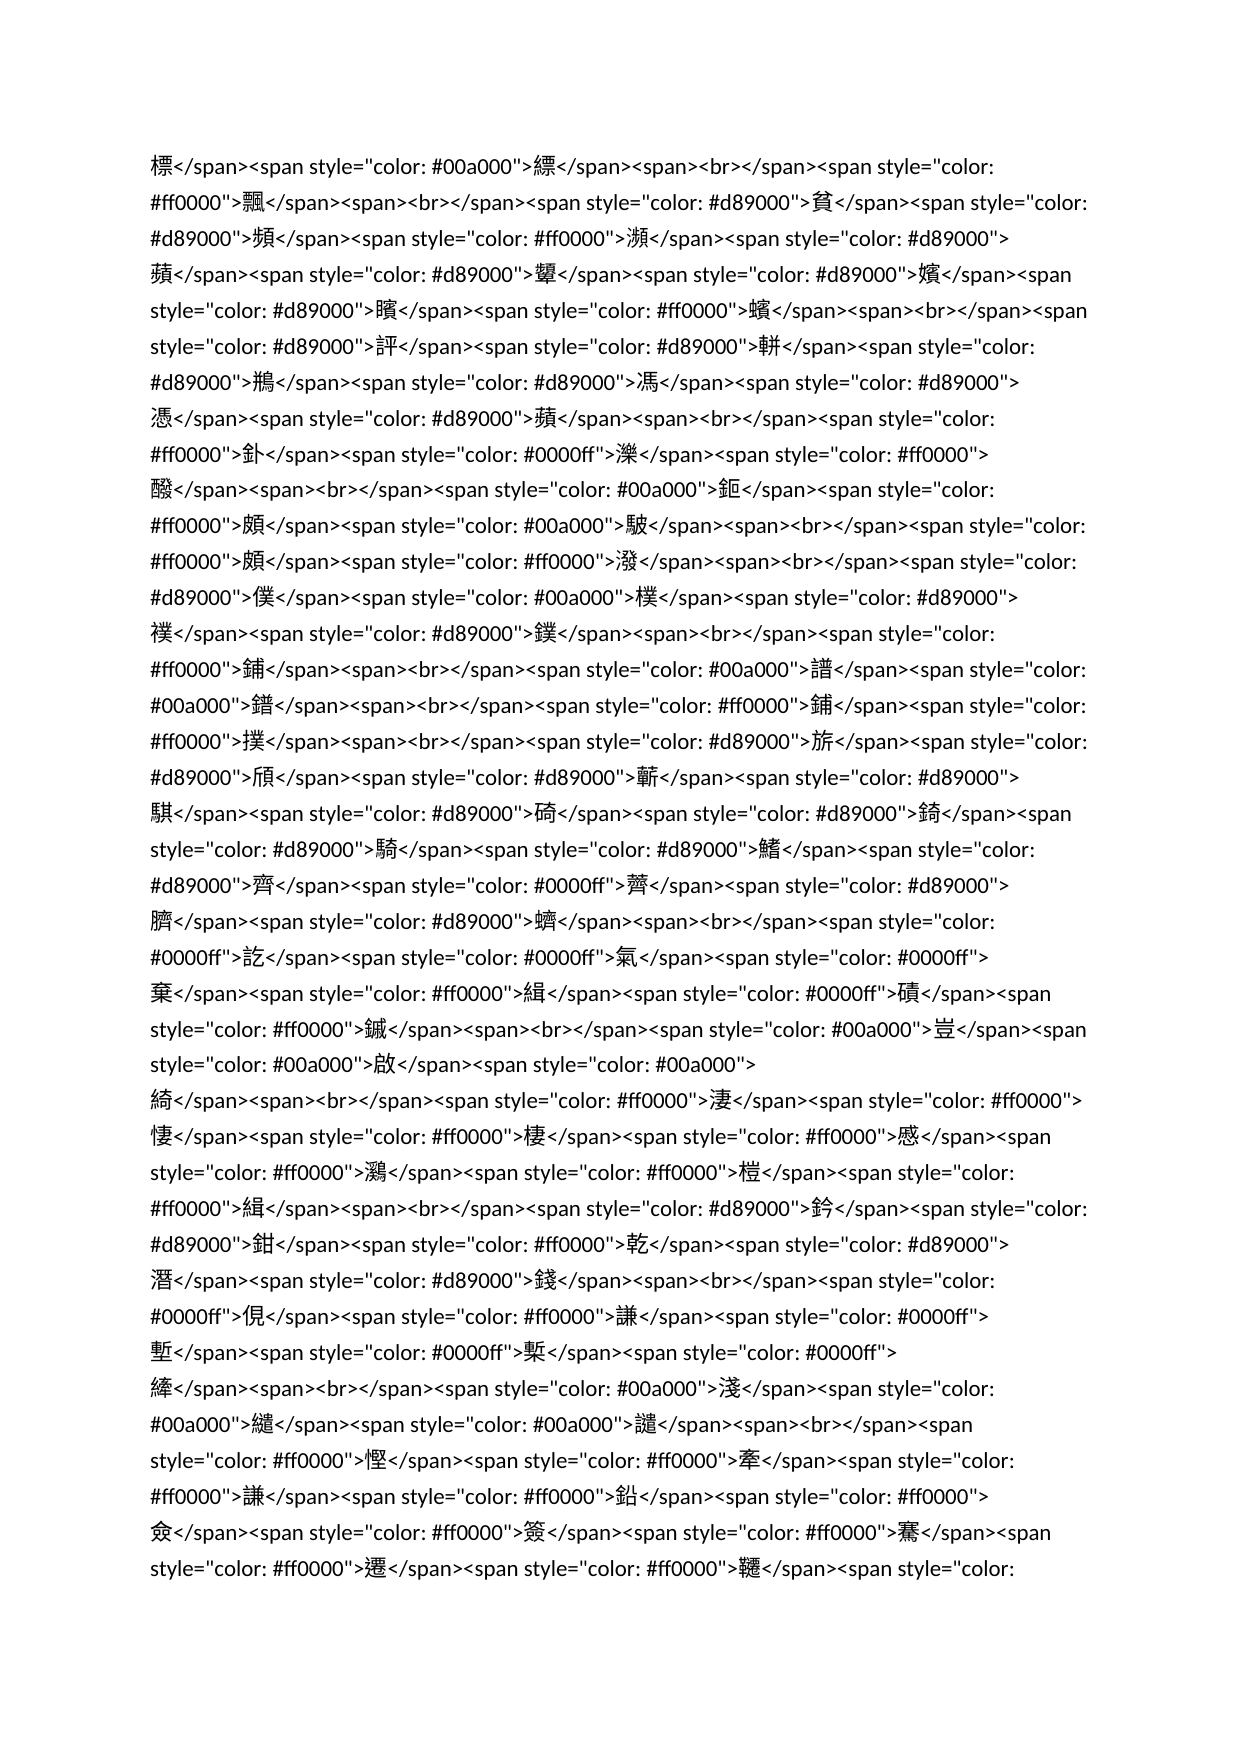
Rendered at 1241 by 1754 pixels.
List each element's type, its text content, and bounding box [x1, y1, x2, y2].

text 標</span><span style="color: #00a000">縹</span><span><br></span><span style="color: #ff0000">飄</span><span><br></span><span style="color: #d89000">貧</span><span style="color: #d89000">頻</span><span style="color: #ff0000">瀕</span><span style="color: #d89000">蘋</span><span style="color: #d89000">顰</span><span style="color: #d89000">嬪</span><span style="color: #d89000">矉</span><span style="color: #ff0000">蠙</span><span><br></span><span style="color: #d89000">評</span><span style="color: #d89000">軿</span><span style="color: #d89000">鵧</span><span style="color: #d89000">馮</span><span style="color: #d89000">憑</span><span style="color: #d89000">蘋</span><span><br></span><span style="color: #ff0000">釙</span><span style="color: #0000ff">濼</span><span style="color: #ff0000">醱</span><span><br></span><span style="color: #00a000">鉕</span><span style="color: #ff0000">頗</span><span style="color: #00a000">駊</span><span><br></span><span style="color: #ff0000">頗</span><span style="color: #ff0000">潑</span><span><br></span><span style="color: #d89000">僕</span><span style="color: #00a000">樸</span><span style="color: #d89000">襆</span><span style="color: #d89000">鏷</span><span><br></span><span style="color: #ff0000">鋪</span><span><br></span><span style="color: #00a000">譜</span><span style="color: #00a000">鐠</span><span><br></span><span style="color: #ff0000">鋪</span><span style="color: #ff0000">撲</span><span><br></span><span style="color: #d89000">旂</span><span style="color: #d89000">頎</span><span style="color: #d89000">蘄</span><span style="color: #d89000">騏</span><span style="color: #d89000">碕</span><span style="color: #d89000">錡</span><span style="color: #d89000">騎</span><span style="color: #d89000">鰭</span><span style="color: #d89000">齊</span><span style="color: #0000ff">薺</span><span style="color: #d89000">臍</span><span style="color: #d89000">蠐</span><span><br></span><span style="color: #0000ff">訖</span><span style="color: #0000ff">氣</span><span style="color: #0000ff">棄</span><span style="color: #ff0000">緝</span><span style="color: #0000ff">磧</span><span style="color: #ff0000">鏚</span><span><br></span><span style="color: #00a000">豈</span><span style="color: #00a000">啟</span><span style="color: #00a000">綺</span><span><br></span><span style="color: #ff0000">淒</span><span style="color: #ff0000">悽</span><span style="color: #ff0000">棲</span><span style="color: #ff0000">慼</span><span style="color: #ff0000">鸂</span><span style="color: #ff0000">榿</span><span style="color: #ff0000">緝</span><span><br></span><span style="color: #d89000">鈐</span><span style="color: #d89000">鉗</span><span style="color: #ff0000">乾</span><span style="color: #d89000">潛</span><span style="color: #d89000">錢</span><span><br></span><span style="color: #0000ff">俔</span><span style="color: #ff0000">謙</span><span style="color: #0000ff">塹</span><span style="color: #0000ff">槧</span><span style="color: #0000ff">縴</span><span><br></span><span style="color: #00a000">淺</span><span style="color: #00a000">繾</span><span style="color: #00a000">譴</span><span><br></span><span style="color: #ff0000">慳</span><span style="color: #ff0000">牽</span><span style="color: #ff0000">謙</span><span style="color: #ff0000">鉛</span><span style="color: #ff0000">僉</span><span style="color: #ff0000">簽</span><span style="color: #ff0000">騫</span><span style="color: #ff0000">遷</span><span style="color: #ff0000">韆</span><span style="color: [150, 150, 1090, 1583]
